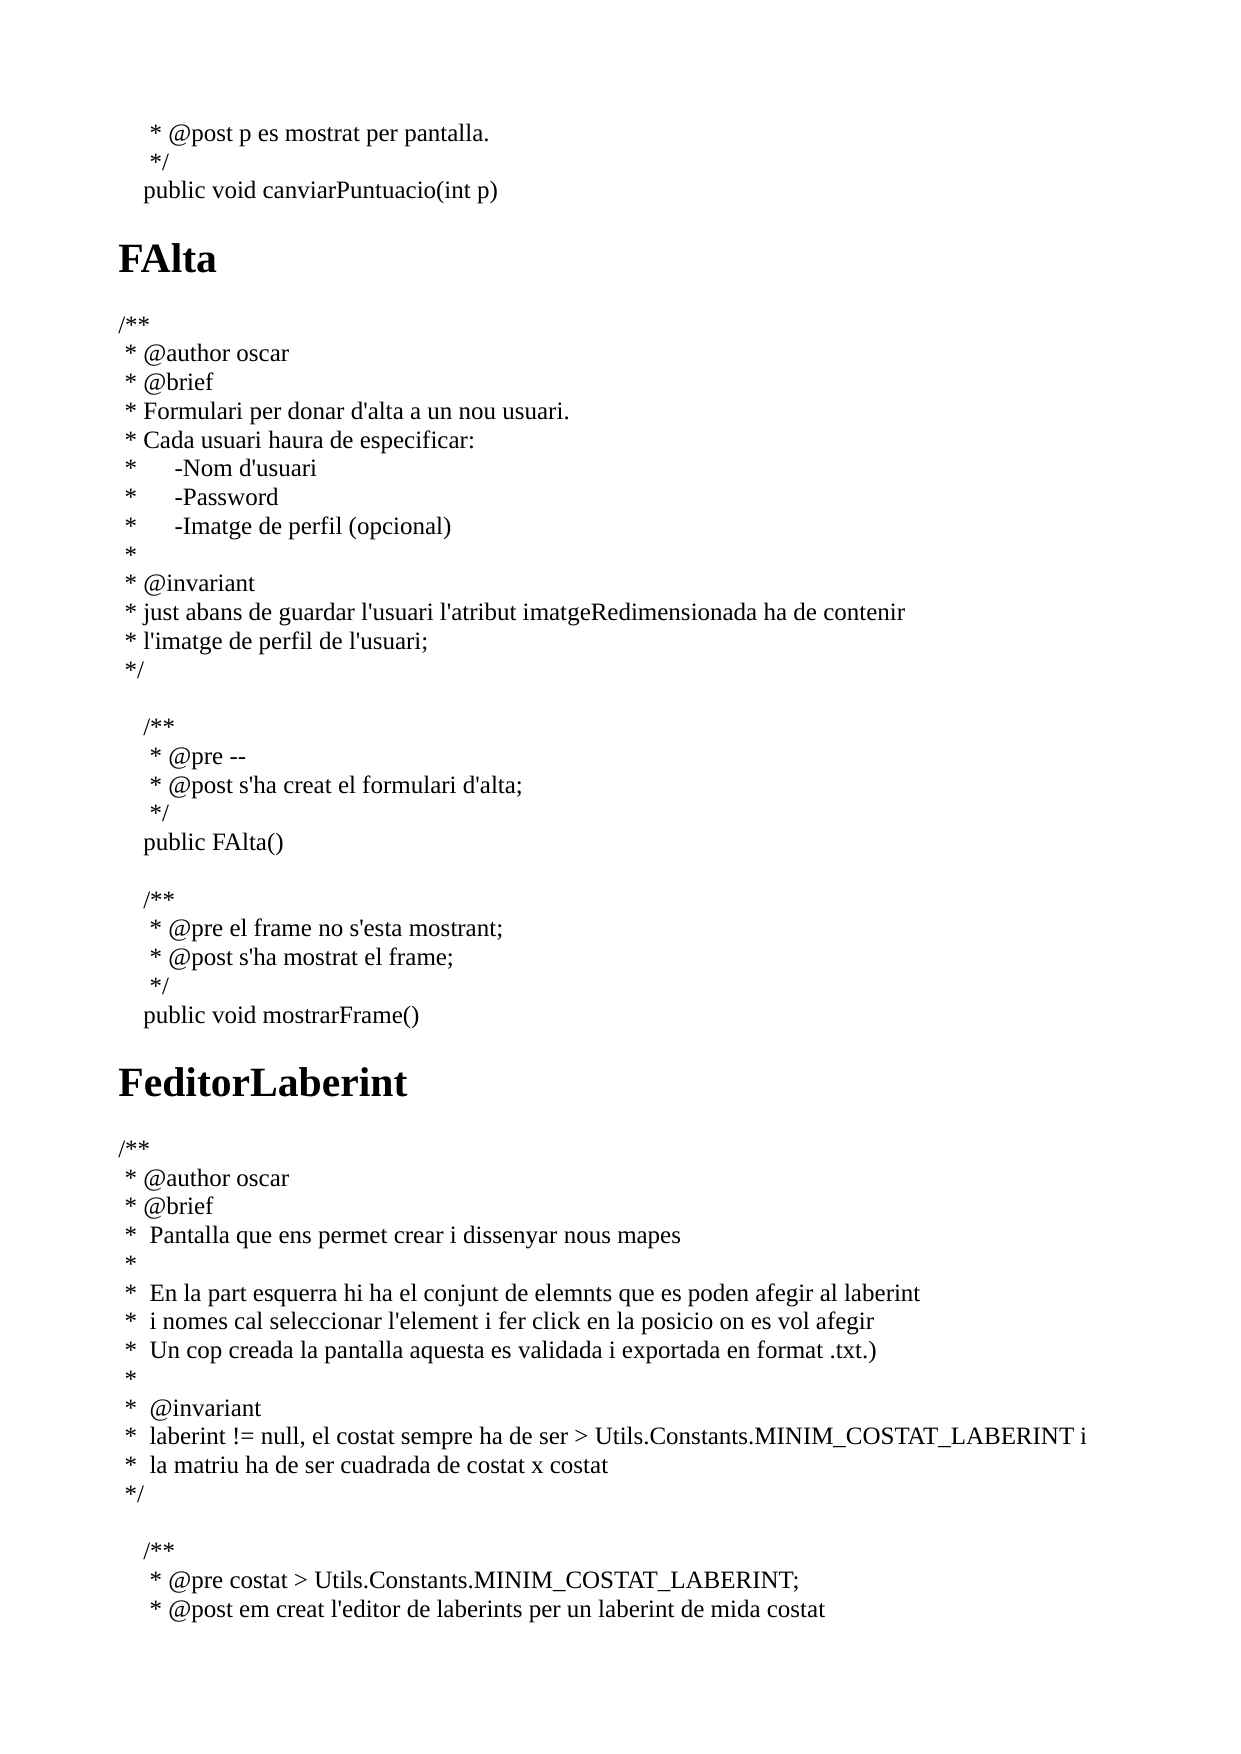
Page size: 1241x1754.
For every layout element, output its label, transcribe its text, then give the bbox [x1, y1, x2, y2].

text /** [118, 885, 1122, 913]
text * Un cop creada la pantalla aquesta es validada i exportada en format .txt.) [118, 1335, 1122, 1364]
text * la matriu ha de ser cuadrada de costat x costat [118, 1450, 1122, 1479]
text * Pantalla que ens permet crear i dissenyar nous mapes [118, 1220, 1122, 1249]
text * [118, 1249, 1122, 1278]
text * laberint != null, el costat sempre ha de ser > Utils.Constants.MINIM_COSTAT_LABERINT i [118, 1421, 1122, 1450]
text */ [118, 655, 1122, 683]
text public FAlta() [118, 827, 1122, 856]
text FeditorLaberint [118, 1057, 1122, 1105]
text * @post p es mostrat per pantalla. [118, 118, 1122, 147]
text * -Imatge de perfil (opcional) [118, 511, 1122, 540]
text public void canviarPuntuacio(int p) [118, 176, 1122, 204]
text * @invariant [118, 1393, 1122, 1421]
text * @post s'ha creat el formulari d'alta; [118, 770, 1122, 798]
text public void mostrarFrame() [118, 1000, 1122, 1028]
text /** [118, 1536, 1122, 1565]
text * @pre costat > Utils.Constants.MINIM_COSTAT_LABERINT; [118, 1565, 1122, 1594]
text * [118, 540, 1122, 568]
text * l'imatge de perfil de l'usuari; [118, 626, 1122, 655]
text */ [118, 147, 1122, 176]
text * -Password [118, 482, 1122, 511]
text FAlta [118, 233, 1122, 281]
text /** [118, 310, 1122, 338]
text * [118, 1364, 1122, 1393]
text */ [118, 1479, 1122, 1508]
text * @post em creat l'editor de laberints per un laberint de mida costat [118, 1594, 1122, 1623]
text * @brief [118, 1191, 1122, 1220]
text * @invariant [118, 568, 1122, 597]
text * @brief [118, 367, 1122, 396]
text * i nomes cal seleccionar l'element i fer click en la posicio on es vol afegir [118, 1306, 1122, 1335]
text */ [118, 971, 1122, 1000]
text /** [118, 1134, 1122, 1163]
text * -Nom d'usuari [118, 453, 1122, 482]
text */ [118, 798, 1122, 827]
text * @pre el frame no s'esta mostrant; [118, 913, 1122, 942]
text * @post s'ha mostrat el frame; [118, 942, 1122, 971]
text * @author oscar [118, 338, 1122, 367]
text * Formulari per donar d'alta a un nou usuari. [118, 396, 1122, 425]
text * Cada usuari haura de especificar: [118, 425, 1122, 453]
text /** [118, 712, 1122, 741]
text * just abans de guardar l'usuari l'atribut imatgeRedimensionada ha de contenir [118, 597, 1122, 626]
text * @author oscar [118, 1163, 1122, 1191]
text * @pre -- [118, 741, 1122, 770]
text * En la part esquerra hi ha el conjunt de elemnts que es poden afegir al laberint [118, 1278, 1122, 1306]
